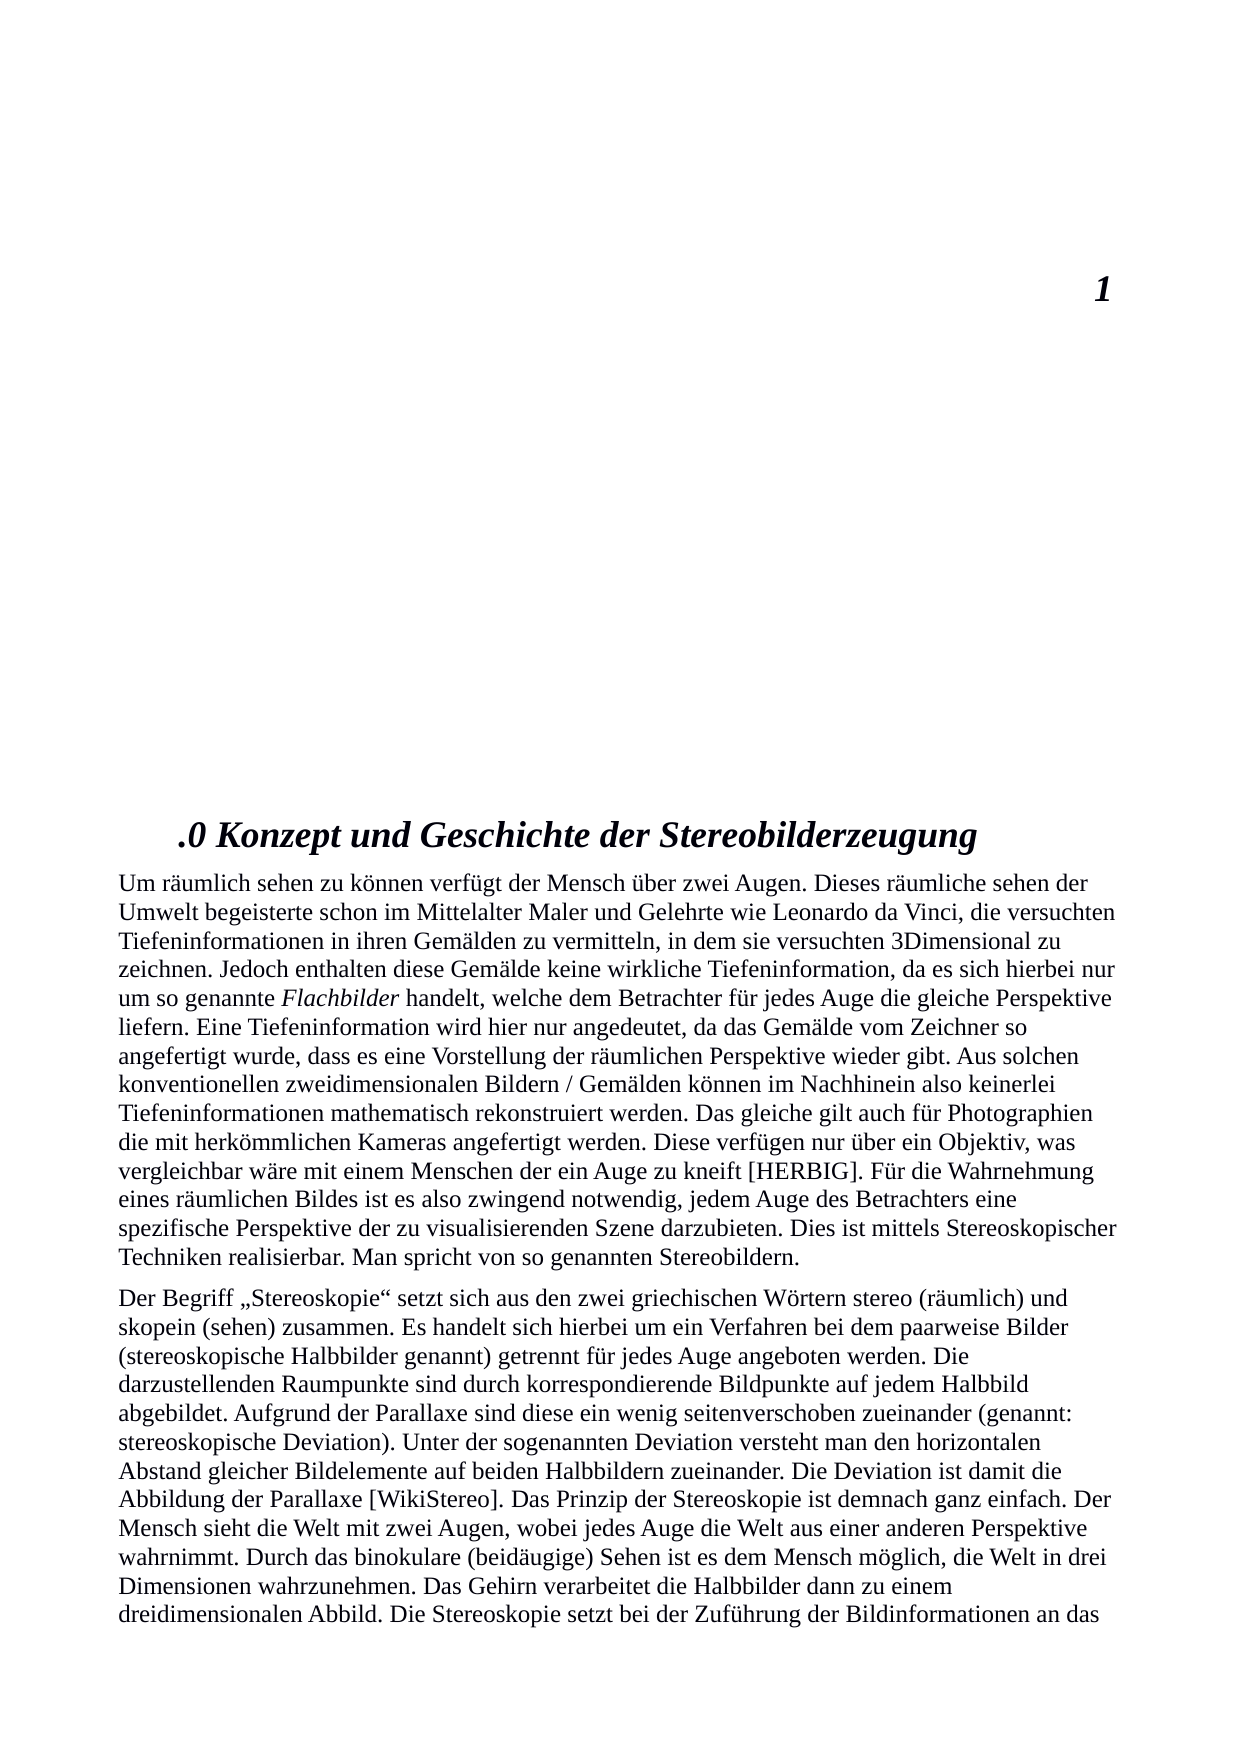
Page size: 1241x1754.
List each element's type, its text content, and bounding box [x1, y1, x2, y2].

text Der Begriff „Stereoskopie“ setzt sich aus den zwei griechischen Wörtern stereo (räumlich) und skopein (sehen) zusammen. Es handelt sich hierbei um ein Verfahren bei dem paarweise Bilder (stereoskopische Halbbilder genannt) getrennt für jedes Auge angeboten werden. Die darzustellenden Raumpunkte sind durch korrespondierende Bildpunkte auf jedem Halbbild abgebildet. Aufgrund der Parallaxe sind diese ein wenig seitenverschoben zueinander (genannt: stereoskopische Deviation). Unter der sogenannten Deviation versteht man den horizontalen Abstand gleicher Bildelemente auf beiden Halbbildern zueinander. Die Deviation ist damit die Abbildung der Parallaxe [WikiStereo]. Das Prinzip der Stereoskopie ist demnach ganz einfach. Der Mensch sieht die Welt mit zwei Augen, wobei jedes Auge die Welt aus einer anderen Perspektive wahrnimmt. Durch das binokulare (beidäugige) Sehen ist es dem Mensch möglich, die Welt in drei Dimensionen wahrzunehmen. Das Gehirn verarbeitet die Halbbilder dann zu einem dreidimensionalen Abbild. Die Stereoskopie setzt bei der Zuführung der Bildinformationen an das [118, 1283, 1122, 1628]
subtitle 1.0 Konzept und Geschichte der Stereobilderzeugung [118, 267, 1122, 856]
text Um räumlich sehen zu können verfügt der Mensch über zwei Augen. Dieses räumliche sehen der Umwelt begeisterte schon im Mittelalter Maler und Gelehrte wie Leonardo da Vinci, die versuchten Tiefeninformationen in ihren Gemälden zu vermitteln, in dem sie versuchten 3Dimensional zu zeichnen. Jedoch enthalten diese Gemälde keine wirkliche Tiefeninformation, da es sich hierbei nur um so genannte Flachbilder handelt, welche dem Betrachter für jedes Auge die gleiche Perspektive liefern. Eine Tiefeninformation wird hier nur angedeutet, da das Gemälde vom Zeichner so angefertigt wurde, dass es eine Vorstellung der räumlichen Perspektive wieder gibt. Aus solchen konventionellen zweidimensionalen Bildern / Gemälden können im Nachhinein also keinerlei Tiefeninformationen mathematisch rekonstruiert werden. Das gleiche gilt auch für Photographien die mit herkömmlichen Kameras angefertigt werden. Diese verfügen nur über ein Objektiv, was vergleichbar wäre mit einem Menschen der ein Auge zu kneift [HERBIG]. Für die Wahrnehmung eines räumlichen Bildes ist es also zwingend notwendig, jedem Auge des Betrachters eine spezifische Perspektive der zu visualisierenden Szene darzubieten. Dies ist mittels Stereoskopischer Techniken realisierbar. Man spricht von so genannten Stereobildern. [118, 868, 1122, 1271]
